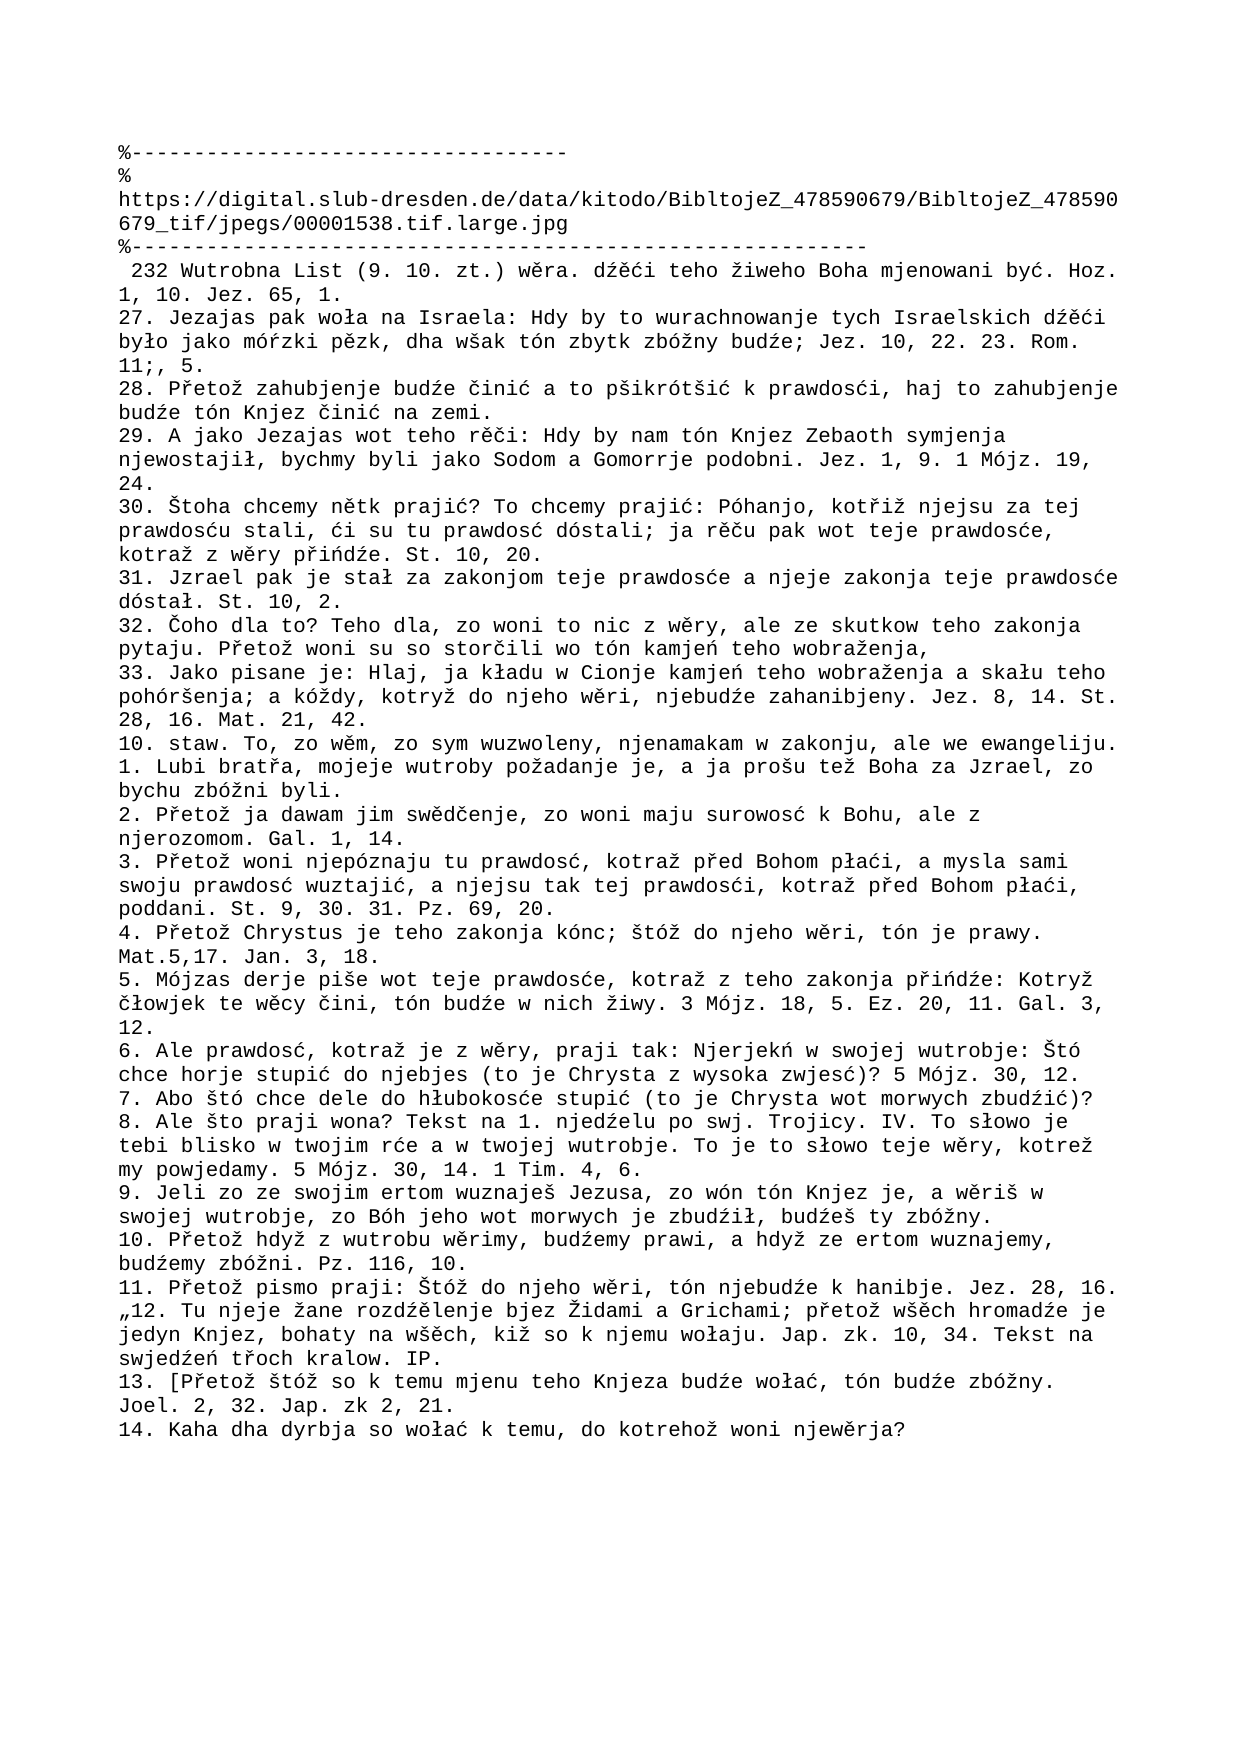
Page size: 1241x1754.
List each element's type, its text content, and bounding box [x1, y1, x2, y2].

text 1. Lubi bratřa, mojeje wutroby požadanje je, a ja prošu tež Boha za Jzrael, zo bychu zbóžni byli. [118, 757, 1122, 804]
text 30. Štoha chcemy nětk prajić? To chcemy prajić: Póhanjo, kotřiž njejsu za tej prawdosću stali, ći su tu prawdosć dóstali; ja rěču pak wot teje prawdosće, kotraž z wěry přińdźe. St. 10, 20. [118, 496, 1122, 567]
text %----------------------------------- [118, 142, 1122, 165]
text 27. Jezajas pak woła na Israela: Hdy by to wurachnowanje tych Israelskich dźěći było jako móŕzki pězk, dha wšak tón zbytk zbóžny budźe; Jez. 10, 22. 23. Rom. 11;, 5. [118, 307, 1122, 378]
text 5. Mójzas derje piše wot teje prawdosće, kotraž z teho zakonja přińdźe: Kotryž čłowjek te wěcy čini, tón budźe w nich žiwy. 3 Mójz. 18, 5. Ez. 20, 11. Gal. 3, 12. [118, 969, 1122, 1040]
text 6. Ale prawdosć, kotraž je z wěry, praji tak: Njerjekń w swojej wutrobje: Štó chce horje stupić do njebjes (to je Chrysta z wysoka zwjesć)? 5 Mójz. 30, 12. [118, 1040, 1122, 1088]
text %----------------------------------------------------------- [118, 236, 1122, 260]
text 33. Jako pisane je: Hlaj, ja kładu w Cionje kamjeń teho wobraženja a skału teho pohóršenja; a kóždy, kotryž do njeho wěri, njebudźe zahanibjeny. Jez. 8, 14. St. 28, 16. Mat. 21, 42. [118, 662, 1122, 733]
text 28. Přetož zahubjenje budźe činić a to pšikrótšić k prawdosći, haj to zahubjenje budźe tón Knjez činić na zemi. [118, 378, 1122, 426]
text 13. [Přetož štóž so k temu mjenu teho Knjeza budźe wołać, tón budźe zbóžny. Joel. 2, 32. Jap. zk 2, 21. [118, 1371, 1122, 1419]
text 9. Jeli zo ze swojim ertom wuznaješ Jezusa, zo wón tón Knjez je, a wěriš w swojej wutrobje, zo Bóh jeho wot morwych je zbudźił, budźeš ty zbóžny. [118, 1182, 1122, 1229]
text 32. Čoho dla to? Teho dla, zo woni to nic z wěry, ale ze skutkow teho zakonja pytaju. Přetož woni su so storčili wo tón kamjeń teho wobraženja, [118, 615, 1122, 662]
text 29. A jako Jezajas wot teho rěči: Hdy by nam tón Knjez Zebaoth symjenja njewostajił, bychmy byli jako Sodom a Gomorrje podobni. Jez. 1, 9. 1 Mójz. 19, 24. [118, 426, 1122, 496]
text 3. Přetož woni njepóznaju tu prawdosć, kotraž před Bohom płaći, a mysla sami swoju prawdosć wuztajić, a njejsu tak tej prawdosći, kotraž před Bohom płaći, poddani. St. 9, 30. 31. Pz. 69, 20. [118, 851, 1122, 922]
text 4. Přetož Chrystus je teho zakonja kónc; štóž do njeho wěri, tón je prawy. Mat.5,17. Jan. 3, 18. [118, 922, 1122, 969]
text 10. Přetož hdyž z wutrobu wěrimy, budźemy prawi, a hdyž ze ertom wuznajemy, budźemy zbóžni. Pz. 116, 10. [118, 1229, 1122, 1277]
text 2. Přetož ja dawam jim swědčenje, zo woni maju surowosć k Bohu, ale z njerozomom. Gal. 1, 14. [118, 804, 1122, 851]
text 31. Jzrael pak je stał za zakonjom teje prawdosće a njeje zakonja teje prawdosće dóstał. St. 10, 2. [118, 567, 1122, 615]
text 232 Wutrobna List (9. 10. zt.) wěra. dźěći teho žiweho Boha mjenowani być. Hoz. 1, 10. Jez. 65, 1. [118, 260, 1122, 307]
text 7. Abo štó chce dele do hłubokosće stupić (to je Chrysta wot morwych zbudźić)? [118, 1088, 1122, 1111]
text 8. Ale što praji wona? Tekst na 1. njedźelu po swj. Trojicy. IV. To słowo je tebi blisko w twojim rće a w twojej wutrobje. To je to słowo teje wěry, kotrež my powjedamy. 5 Mójz. 30, 14. 1 Tim. 4, 6. [118, 1111, 1122, 1182]
text 10. staw. To, zo wěm, zo sym wuzwoleny, njenamakam w zakonju, ale we ewangeliju. [118, 733, 1122, 757]
text % https://digital.slub-dresden.de/data/kitodo/BibltojeZ_478590679/BibltojeZ_478590679_tif/jpegs/00001538.tif.large.jpg [118, 165, 1122, 236]
text 14. Kaha dha dyrbja so wołać k temu, do kotrehož woni njewěrja? [118, 1419, 1122, 1442]
text 11. Přetož pismo praji: Štóž do njeho wěri, tón njebudźe k hanibje. Jez. 28, 16. „12. Tu njeje žane rozdźělenje bjez Židami a Grichami; přetož wšěch hromadźe je jedyn Knjez, bohaty na wšěch, kiž so k njemu wołaju. Jap. zk. 10, 34. Tekst na swjedźeń třoch kralow. IP. [118, 1277, 1122, 1371]
